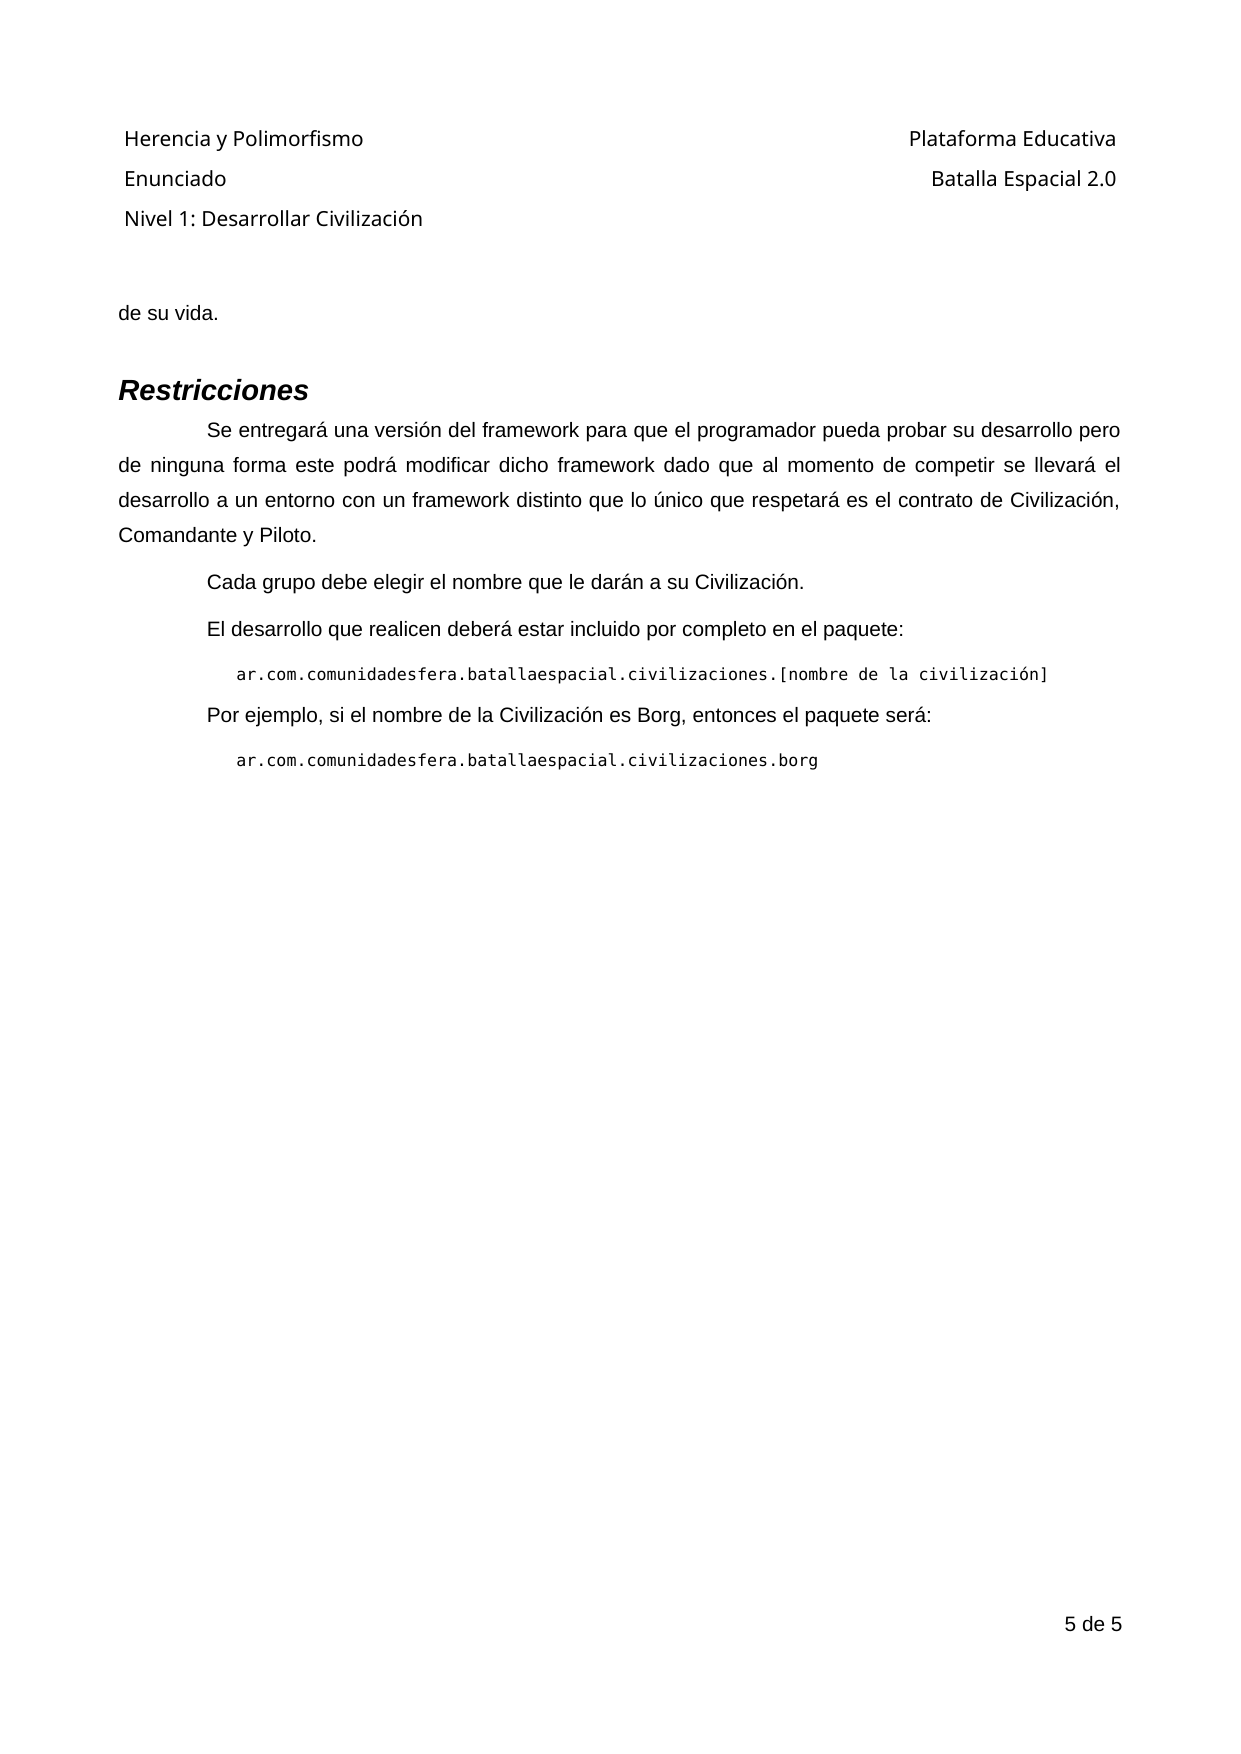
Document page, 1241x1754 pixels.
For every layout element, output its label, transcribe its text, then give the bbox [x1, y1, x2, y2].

text ar.com.comunidadesfera.batallaespacial.civilizaciones.[nombre de la civilización] [236, 665, 1122, 684]
subtitle Restricciones [118, 374, 1122, 406]
text de su vida. [118, 301, 1122, 324]
text El desarrollo que realicen deberá estar incluido por completo en el paquete: [118, 618, 1122, 641]
text Por ejemplo, si el nombre de la Civilización es Borg, entonces el paquete será: [118, 704, 1122, 727]
text Cada grupo debe elegir el nombre que le darán a su Civilización. [118, 570, 1122, 594]
text ar.com.comunidadesfera.batallaespacial.civilizaciones.borg [236, 751, 1122, 770]
text Se entregará una versión del framework para que el programador pueda probar su desarrollo pero de ninguna forma este podrá modificar dicho framework dado que al momento de competir se llevará el desarrollo a un entorno con un framework distinto que lo único que respetará es el contrato de Civilización, Comandante y Piloto. [118, 419, 1122, 546]
